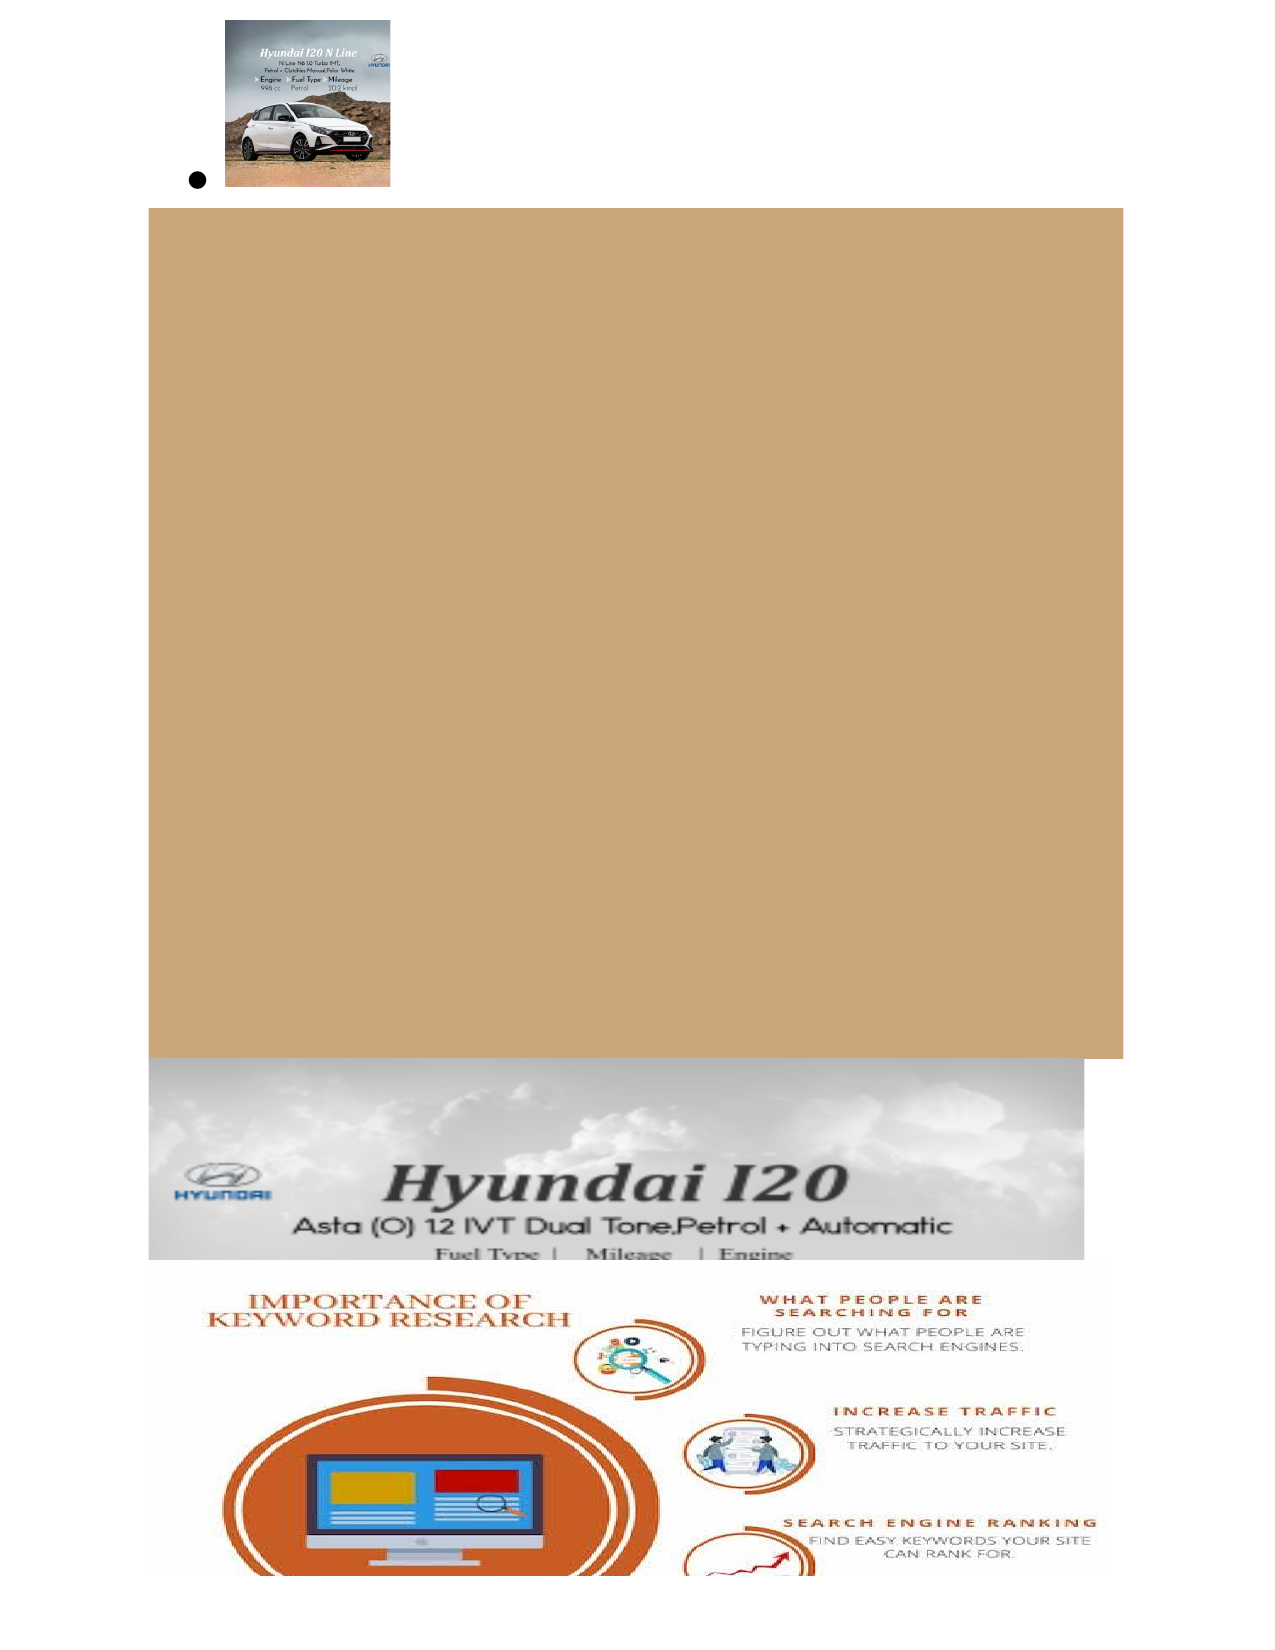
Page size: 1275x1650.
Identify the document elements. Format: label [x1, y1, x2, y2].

picture [225, 20, 391, 187]
picture [148, 208, 1124, 1576]
